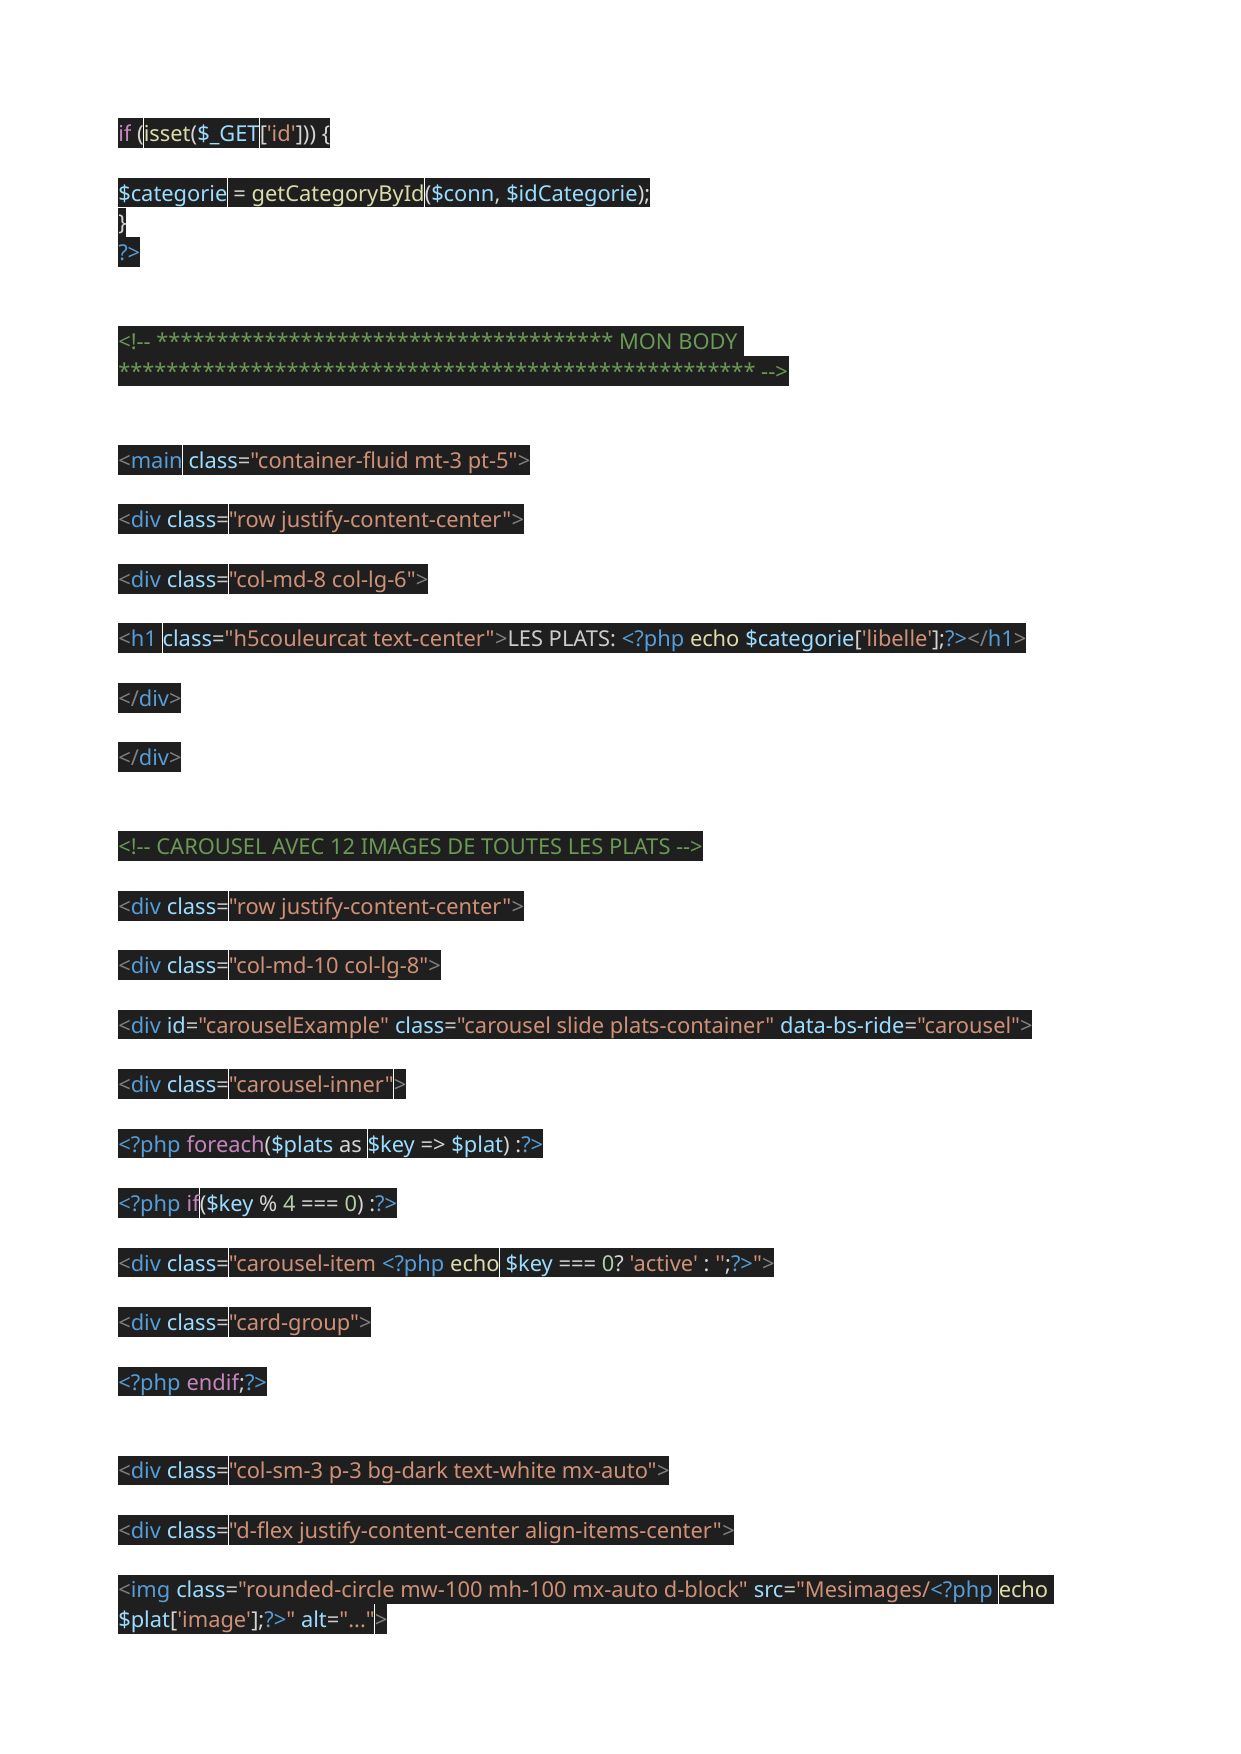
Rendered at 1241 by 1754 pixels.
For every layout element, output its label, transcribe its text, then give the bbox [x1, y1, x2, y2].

text <div class="row justify-content-center"> [118, 891, 1122, 921]
text </div> [118, 683, 1122, 713]
text ?> [118, 237, 1122, 267]
text <div class="carousel-inner"> [118, 1069, 1122, 1099]
text <!-- ************************************** MON BODY ***************************************************** --> [118, 326, 1122, 386]
text <div class="col-sm-3 p-3 bg-dark text-white mx-auto"> [118, 1456, 1122, 1485]
text if (isset($_GET['id'])) { [118, 118, 1122, 148]
text <!-- CAROUSEL AVEC 12 IMAGES DE TOUTES LES PLATS --> [118, 831, 1122, 861]
text <img class="rounded-circle mw-100 mh-100 mx-auto d-block" src="Mesimages/<?php echo $plat['image'];?>" alt="..."> [118, 1574, 1122, 1634]
text <h1 class="h5couleurcat text-center">LES PLATS: <?php echo $categorie['libelle'];?></h1> [118, 623, 1122, 653]
text <?php endif;?> [118, 1367, 1122, 1396]
text } [118, 207, 1122, 237]
text <div class="carousel-item <?php echo $key === 0? 'active' : '';?>"> [118, 1248, 1122, 1277]
text <?php if($key % 4 === 0) :?> [118, 1188, 1122, 1218]
text $categorie = getCategoryById($conn, $idCategorie); [118, 178, 1122, 207]
text <div class="col-md-8 col-lg-6"> [118, 564, 1122, 594]
text </div> [118, 742, 1122, 772]
text <div class="col-md-10 col-lg-8"> [118, 950, 1122, 980]
text <div id="carouselExample" class="carousel slide plats-container" data-bs-ride="carousel"> [118, 1010, 1122, 1039]
text <div class="d-flex justify-content-center align-items-center"> [118, 1515, 1122, 1545]
text <?php foreach($plats as $key => $plat) :?> [118, 1129, 1122, 1158]
text <main class="container-fluid mt-3 pt-5"> [118, 445, 1122, 475]
text <div class="card-group"> [118, 1307, 1122, 1337]
text <div class="row justify-content-center"> [118, 504, 1122, 534]
